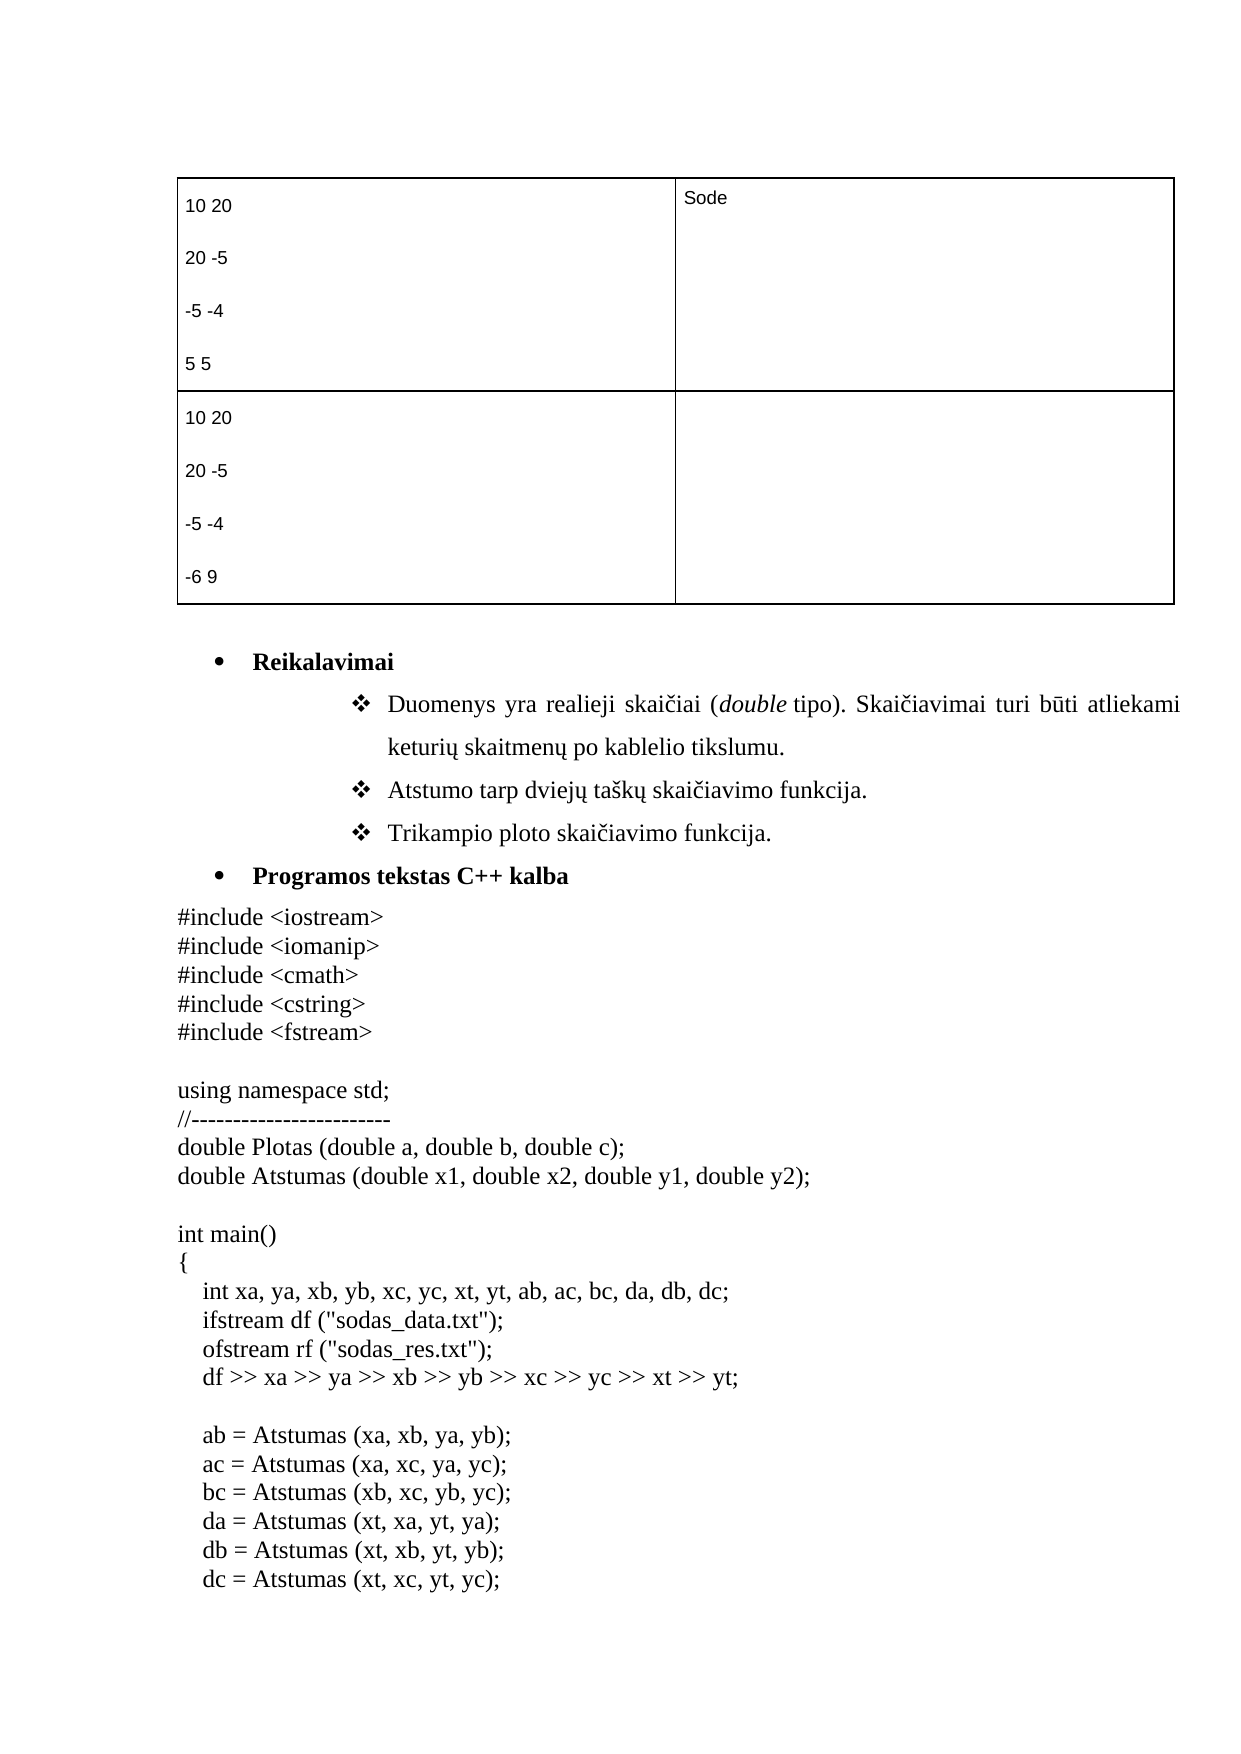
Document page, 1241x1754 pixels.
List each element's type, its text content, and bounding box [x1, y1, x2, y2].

text #include <iomanip> [177, 931, 1181, 960]
table_cell 10 20 20 -5 -5 -4 -6 9 [178, 392, 675, 603]
list Programos tekstas C++ kalba [215, 861, 1181, 890]
text da = Atstumas (xt, xa, yt, ya); [177, 1506, 1181, 1535]
text ofstream rf ("sodas_res.txt"); [177, 1334, 1181, 1362]
text #include <fstream> [177, 1017, 1181, 1046]
table_cell [676, 392, 1173, 603]
text ab = Atstumas (xa, xb, ya, yb); [177, 1420, 1181, 1449]
text bc = Atstumas (xb, xc, yb, yc); [177, 1477, 1181, 1506]
list Atstumo tarp dviejų taškų skaičiavimo funkcija. [350, 775, 1181, 804]
text int main() [177, 1219, 1181, 1247]
text using namespace std; [177, 1075, 1181, 1104]
table_cell 10 20 20 -5 -5 -4 5 5 [178, 179, 675, 390]
text //------------------------ [177, 1104, 1181, 1132]
list Reikalavimai [215, 647, 1181, 676]
text { [177, 1247, 1181, 1276]
text ifstream df ("sodas_data.txt"); [177, 1305, 1181, 1334]
text double Atstumas (double x1, double x2, double y1, double y2); [177, 1161, 1181, 1190]
list Duomenys yra realieji skaičiai (double tipo). Skaičiavimai turi būti atliekami keturių skaitmenų po kablelio tikslumu. [350, 689, 1181, 761]
text #include <iostream> [177, 902, 1181, 931]
list Trikampio ploto skaičiavimo funkcija. [350, 818, 1181, 847]
text db = Atstumas (xt, xb, yt, yb); [177, 1535, 1181, 1564]
text #include <cstring> [177, 989, 1181, 1017]
text int xa, ya, xb, yb, xc, yc, xt, yt, ab, ac, bc, da, db, dc; [177, 1276, 1181, 1305]
text double Plotas (double a, double b, double c); [177, 1132, 1181, 1161]
text ac = Atstumas (xa, xc, ya, yc); [177, 1449, 1181, 1477]
text dc = Atstumas (xt, xc, yt, yc); [177, 1564, 1181, 1592]
text #include <cmath> [177, 960, 1181, 989]
table_cell Sode [676, 179, 1173, 390]
text df >> xa >> ya >> xb >> yb >> xc >> yc >> xt >> yt; [177, 1362, 1181, 1391]
